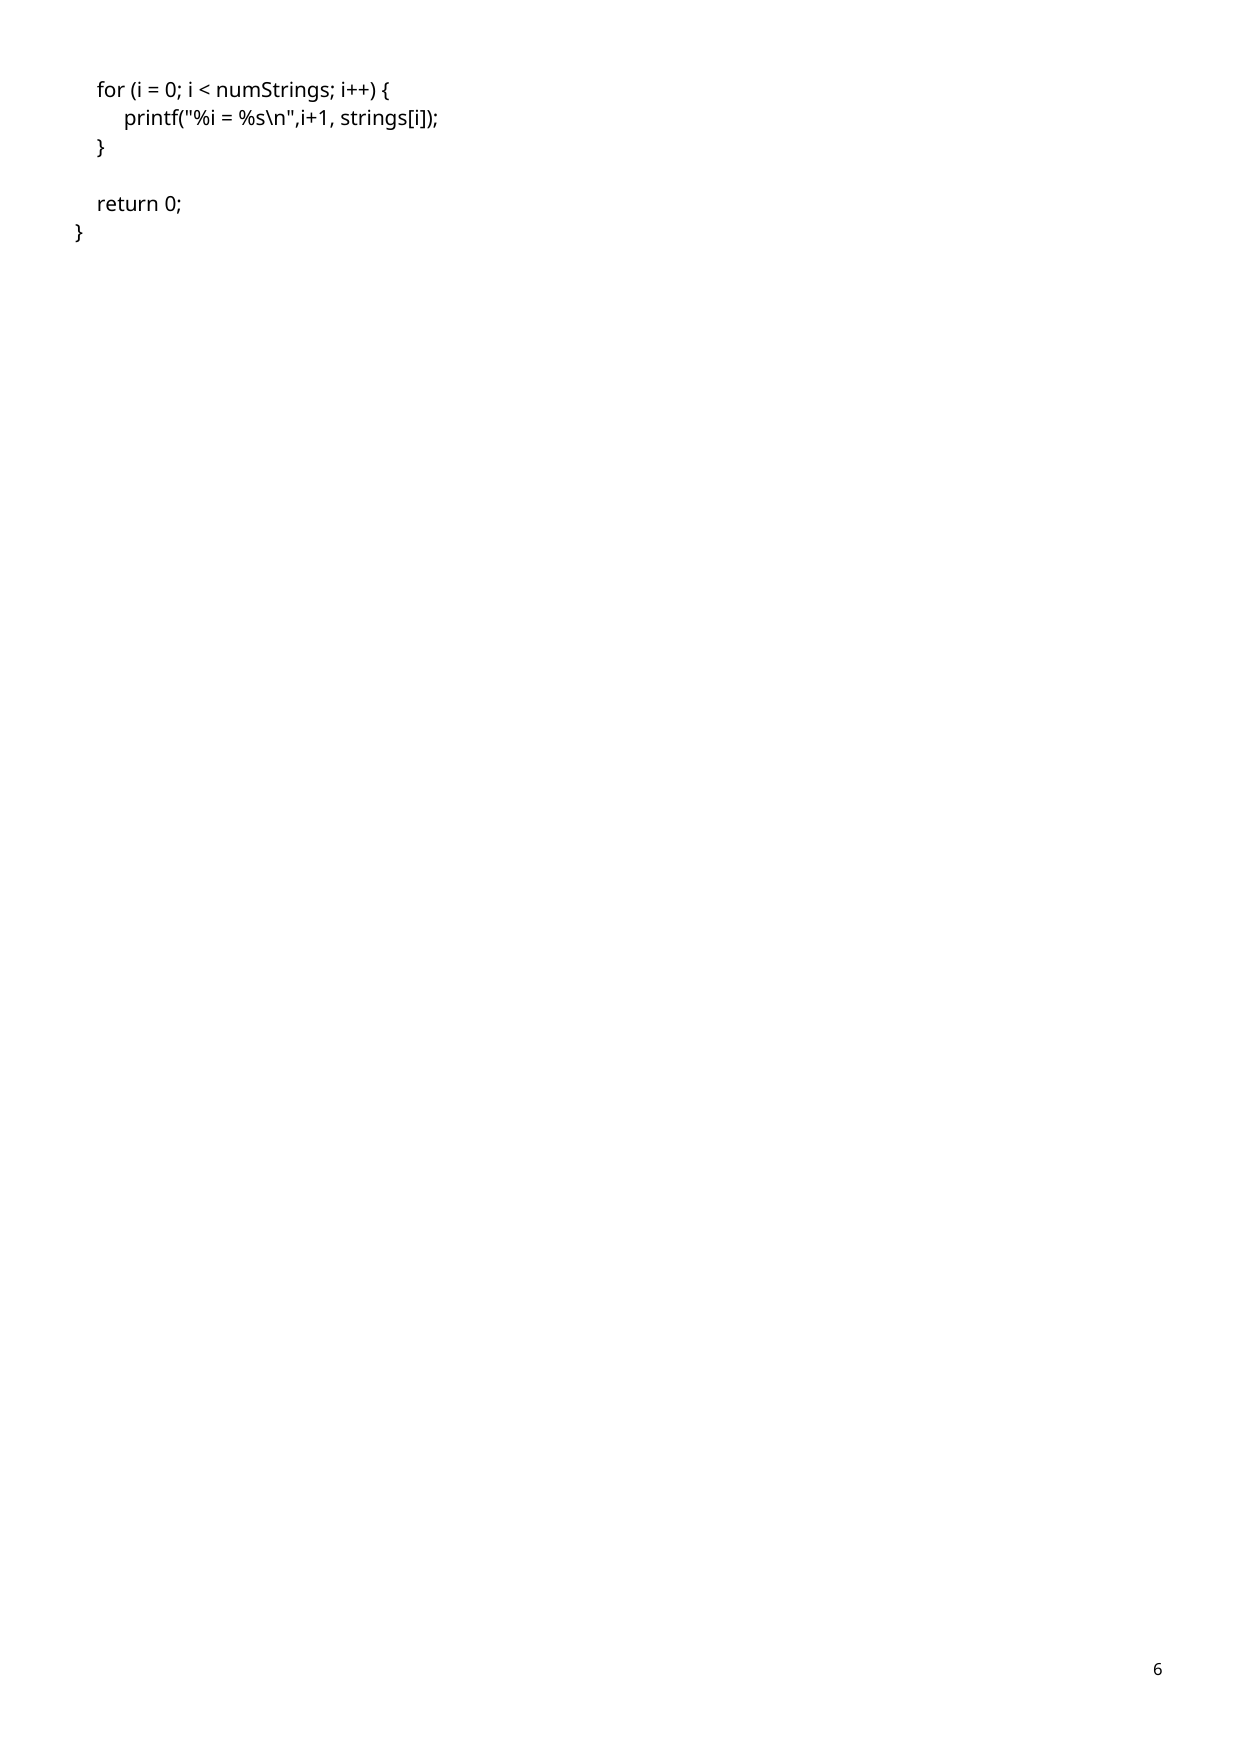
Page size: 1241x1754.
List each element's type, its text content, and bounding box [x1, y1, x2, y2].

text for (i = 0; i < numStrings; i++) { [75, 75, 1162, 103]
text } [75, 132, 1162, 160]
text printf("%i = %s\n",i+1, strings[i]); [75, 103, 1162, 132]
text return 0; [75, 189, 1162, 217]
text } [75, 217, 1162, 246]
